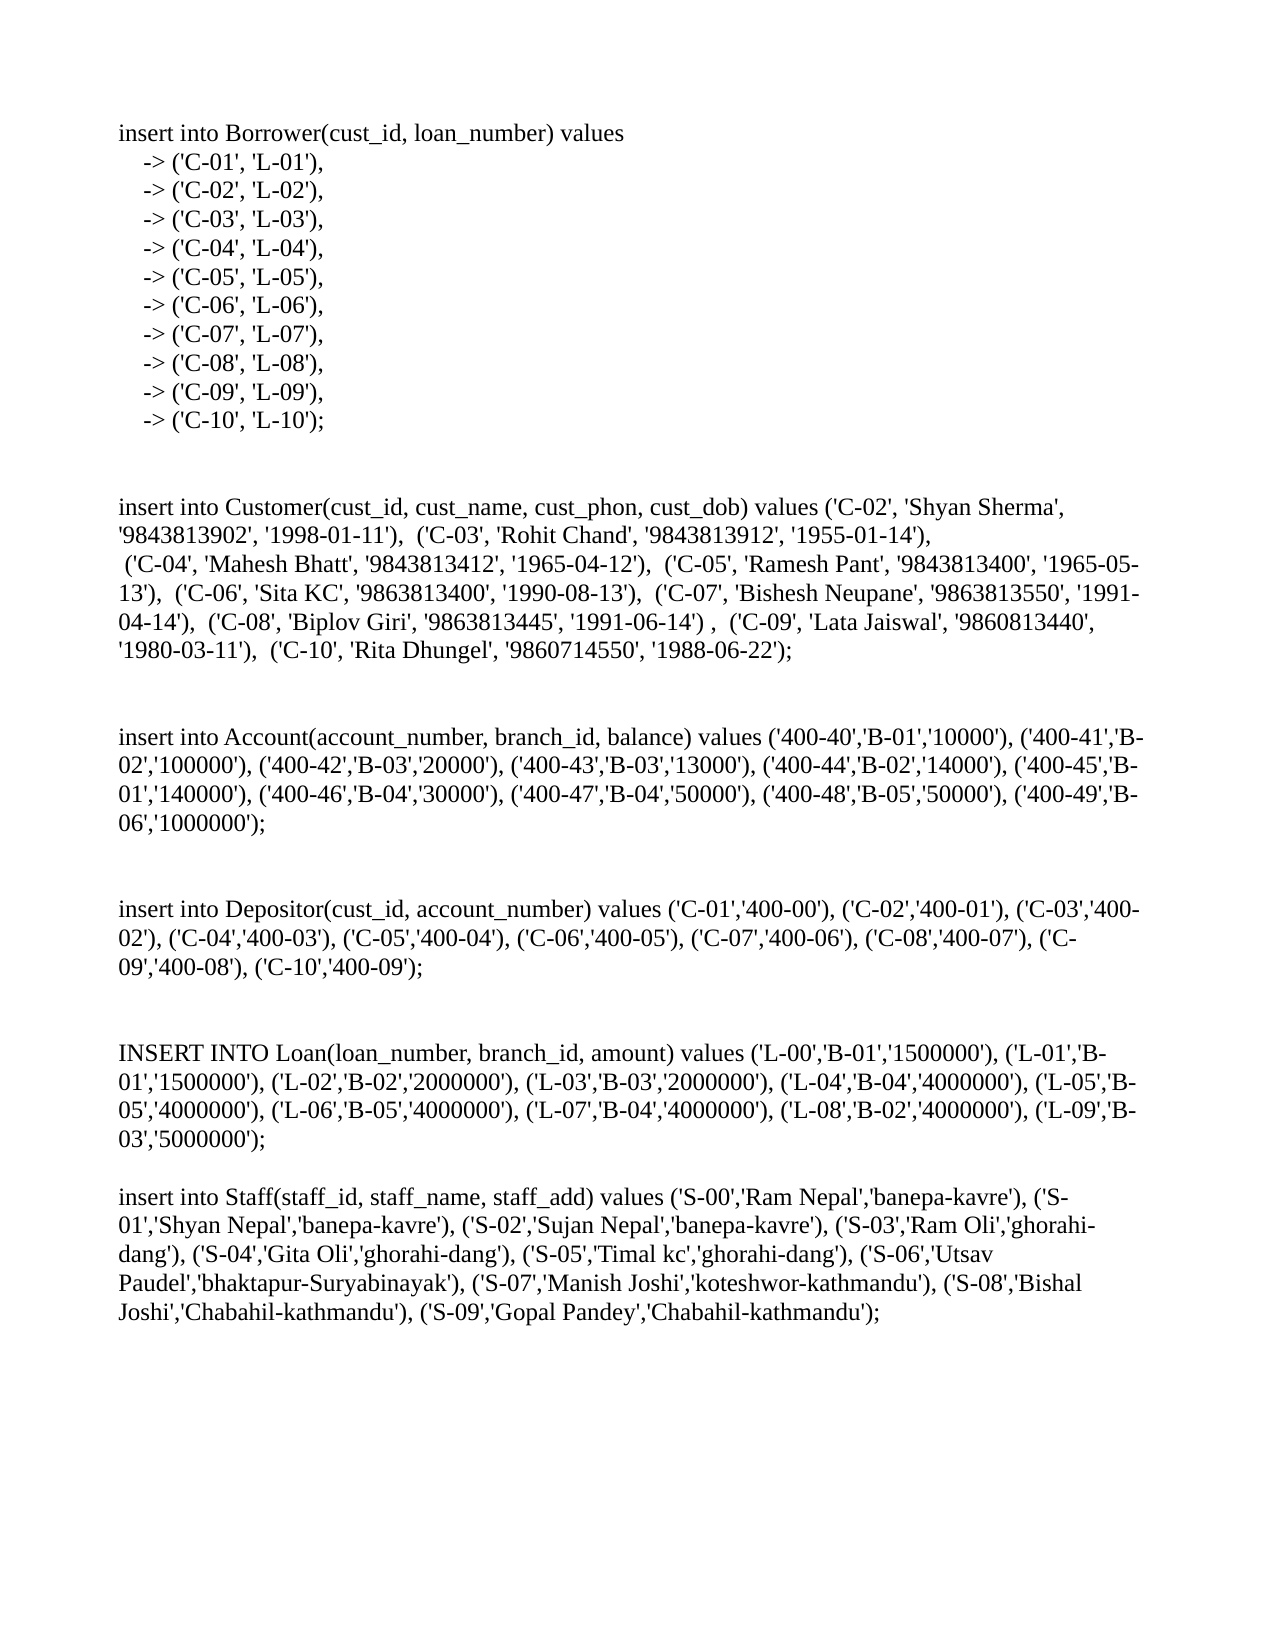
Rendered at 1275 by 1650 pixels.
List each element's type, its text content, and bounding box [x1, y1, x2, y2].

text insert into Account(account_number, branch_id, balance) values ('400-40','B-01','10000'), ('400-41','B-02','100000'), ('400-42','B-03','20000'), ('400-43','B-03','13000'), ('400-44','B-02','14000'), ('400-45','B-01','140000'), ('400-46','B-04','30000'), ('400-47','B-04','50000'), ('400-48','B-05','50000'), ('400-49','B-06','1000000'); [118, 722, 1157, 837]
text INSERT INTO Loan(loan_number, branch_id, amount) values ('L-00','B-01','1500000'), ('L-01','B-01','1500000'), ('L-02','B-02','2000000'), ('L-03','B-03','2000000'), ('L-04','B-04','4000000'), ('L-05','B-05','4000000'), ('L-06','B-05','4000000'), ('L-07','B-04','4000000'), ('L-08','B-02','4000000'), ('L-09','B-03','5000000'); [118, 1038, 1157, 1153]
text insert into Staff(staff_id, staff_name, staff_add) values ('S-00','Ram Nepal','banepa-kavre'), ('S-01','Shyan Nepal','banepa-kavre'), ('S-02','Sujan Nepal','banepa-kavre'), ('S-03','Ram Oli','ghorahi-dang'), ('S-04','Gita Oli','ghorahi-dang'), ('S-05','Timal kc','ghorahi-dang'), ('S-06','Utsav Paudel','bhaktapur-Suryabinayak'), ('S-07','Manish Joshi','koteshwor-kathmandu'), ('S-08','Bishal Joshi','Chabahil-kathmandu'), ('S-09','Gopal Pandey','Chabahil-kathmandu'); [118, 1182, 1157, 1326]
text -> ('C-08', 'L-08'), [118, 348, 1157, 377]
text -> ('C-10', 'L-10'); [118, 406, 1157, 434]
text -> ('C-04', 'L-04'), [118, 233, 1157, 262]
text -> ('C-07', 'L-07'), [118, 319, 1157, 348]
text ('C-04', 'Mahesh Bhatt', '9843813412', '1965-04-12'), ('C-05', 'Ramesh Pant', '9843813400', '1965-05-13'), ('C-06', 'Sita KC', '9863813400', '1990-08-13'), ('C-07', 'Bishesh Neupane', '9863813550', '1991-04-14'), ('C-08', 'Biplov Giri', '9863813445', '1991-06-14') , ('C-09', 'Lata Jaiswal', '9860813440', '1980-03-11'), ('C-10', 'Rita Dhungel', '9860714550', '1988-06-22'); [118, 549, 1157, 664]
text -> ('C-05', 'L-05'), [118, 262, 1157, 291]
text insert into Borrower(cust_id, loan_number) values [118, 118, 1157, 147]
text -> ('C-02', 'L-02'), [118, 176, 1157, 204]
text -> ('C-09', 'L-09'), [118, 377, 1157, 406]
text -> ('C-06', 'L-06'), [118, 291, 1157, 319]
text insert into Depositor(cust_id, account_number) values ('C-01','400-00'), ('C-02','400-01'), ('C-03','400-02'), ('C-04','400-03'), ('C-05','400-04'), ('C-06','400-05'), ('C-07','400-06'), ('C-08','400-07'), ('C-09','400-08'), ('C-10','400-09'); [118, 894, 1157, 981]
text insert into Customer(cust_id, cust_name, cust_phon, cust_dob) values ('C-02', 'Shyan Sherma', '9843813902', '1998-01-11'), ('C-03', 'Rohit Chand', '9843813912', '1955-01-14'), [118, 492, 1157, 549]
text -> ('C-03', 'L-03'), [118, 204, 1157, 233]
text -> ('C-01', 'L-01'), [118, 147, 1157, 176]
